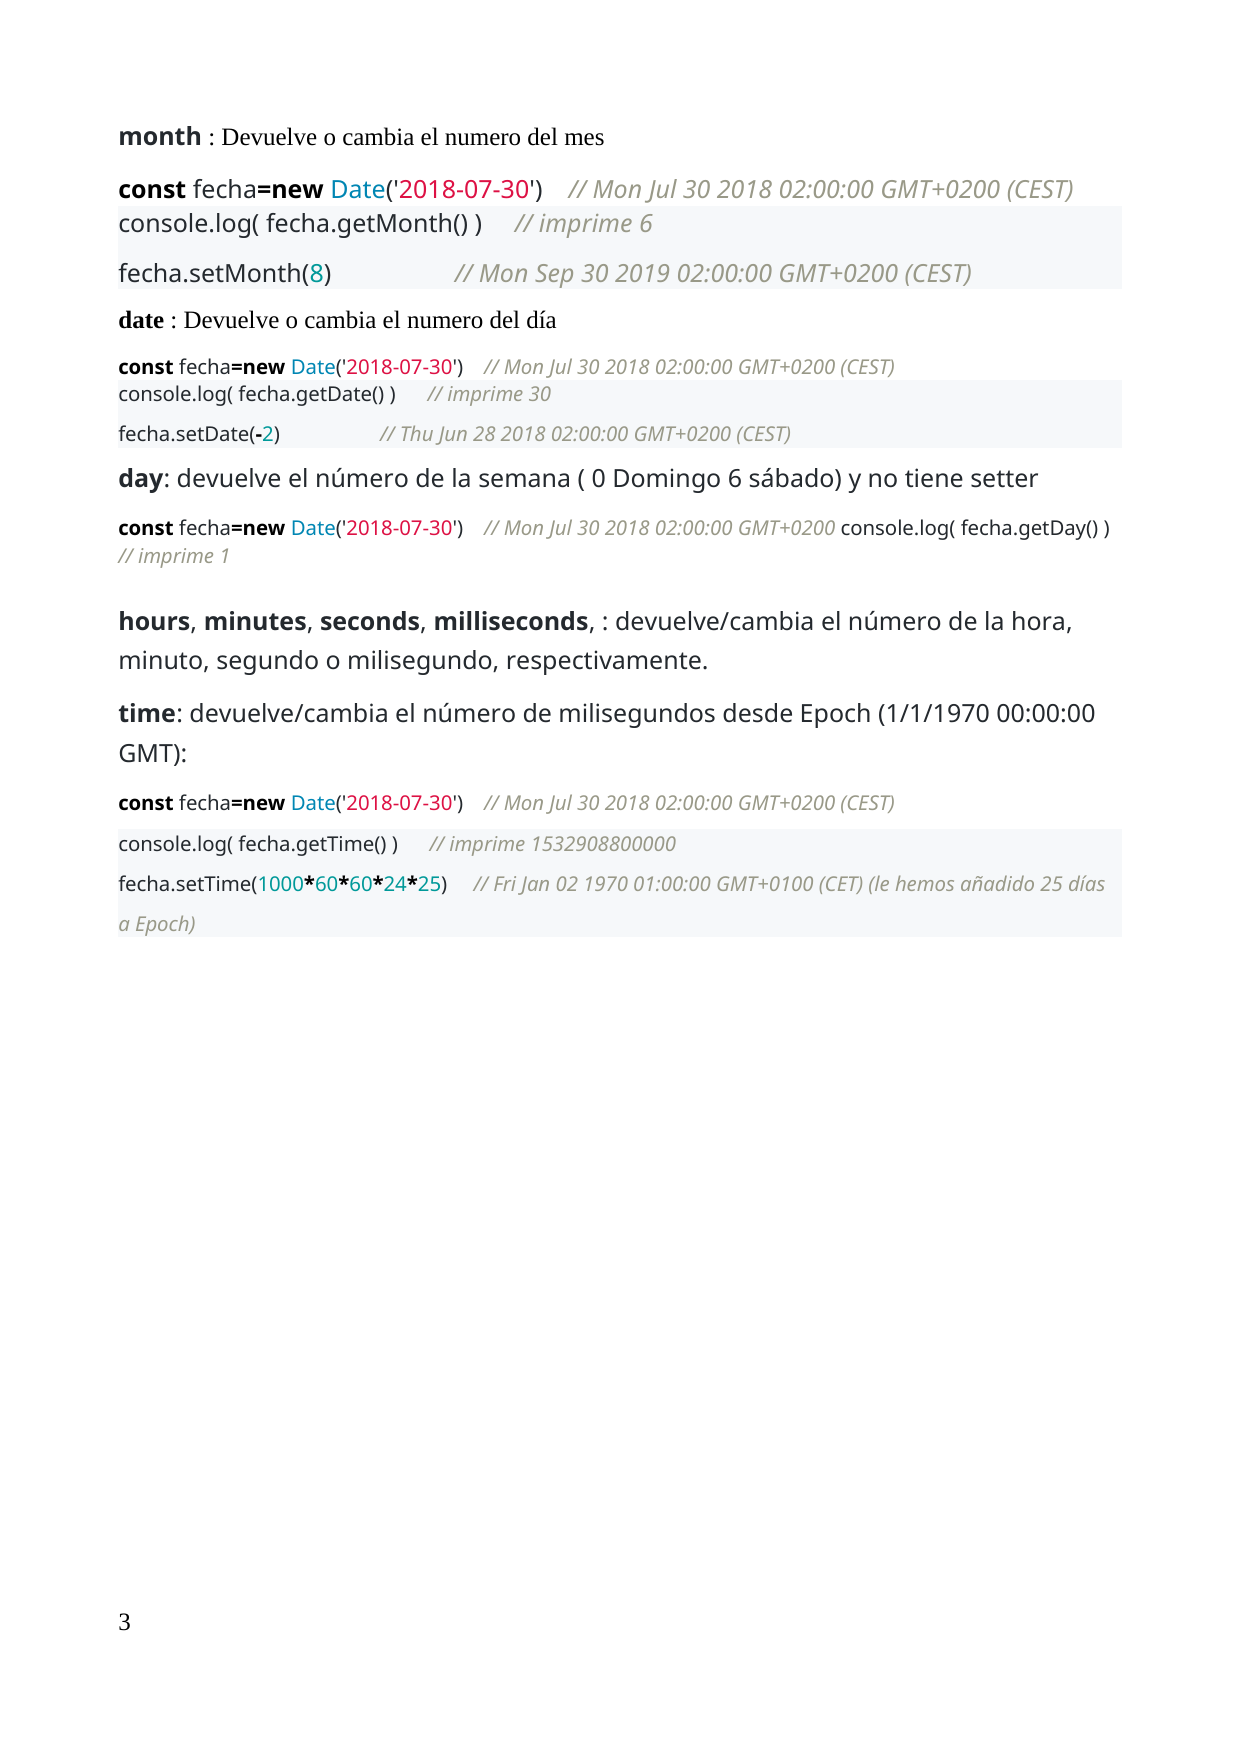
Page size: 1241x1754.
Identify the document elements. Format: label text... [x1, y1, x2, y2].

text date : Devuelve o cambia el numero del día [118, 305, 1122, 333]
text fecha.setDate(-2) // Thu Jun 28 2018 02:00:00 GMT+0200 (CEST) [118, 420, 1122, 448]
text month : Devuelve o cambia el numero del mes [118, 118, 1122, 152]
text time: devuelve/cambia el número de milisegundos desde Epoch (1/1/1970 00:00:00 GMT): [118, 696, 1122, 769]
text hours, minutes, seconds, milliseconds, : devuelve/cambia el número de la hora, minuto, segundo o milisegundo, respectivamente. [118, 569, 1122, 676]
text const fecha=new Date('2018-07-30') // Mon Jul 30 2018 02:00:00 GMT+0200 (CEST) [118, 789, 1122, 817]
text fecha.setMonth(8) // Mon Sep 30 2019 02:00:00 GMT+0200 (CEST) [118, 255, 1122, 289]
text day: devuelve el número de la semana ( 0 Domingo 6 sábado) y no tiene setter [118, 460, 1122, 494]
text console.log( fecha.getDate() ) // imprime 30 [118, 380, 1122, 408]
text console.log( fecha.getTime() ) // imprime 1532908800000 [118, 829, 1122, 857]
text const fecha=new Date('2018-07-30') // Mon Jul 30 2018 02:00:00 GMT+0200 console.log( fecha.getDay() ) // imprime 1 [118, 514, 1122, 569]
text const fecha=new Date('2018-07-30') // Mon Jul 30 2018 02:00:00 GMT+0200 (CEST) [118, 352, 1122, 380]
text const fecha=new Date('2018-07-30') // Mon Jul 30 2018 02:00:00 GMT+0200 (CEST) [118, 172, 1122, 206]
text console.log( fecha.getMonth() ) // imprime 6 [118, 206, 1122, 240]
text fecha.setTime(1000*60*60*24*25) // Fri Jan 02 1970 01:00:00 GMT+0100 (CET) (le hemos añadido 25 días a Epoch) [118, 869, 1122, 937]
